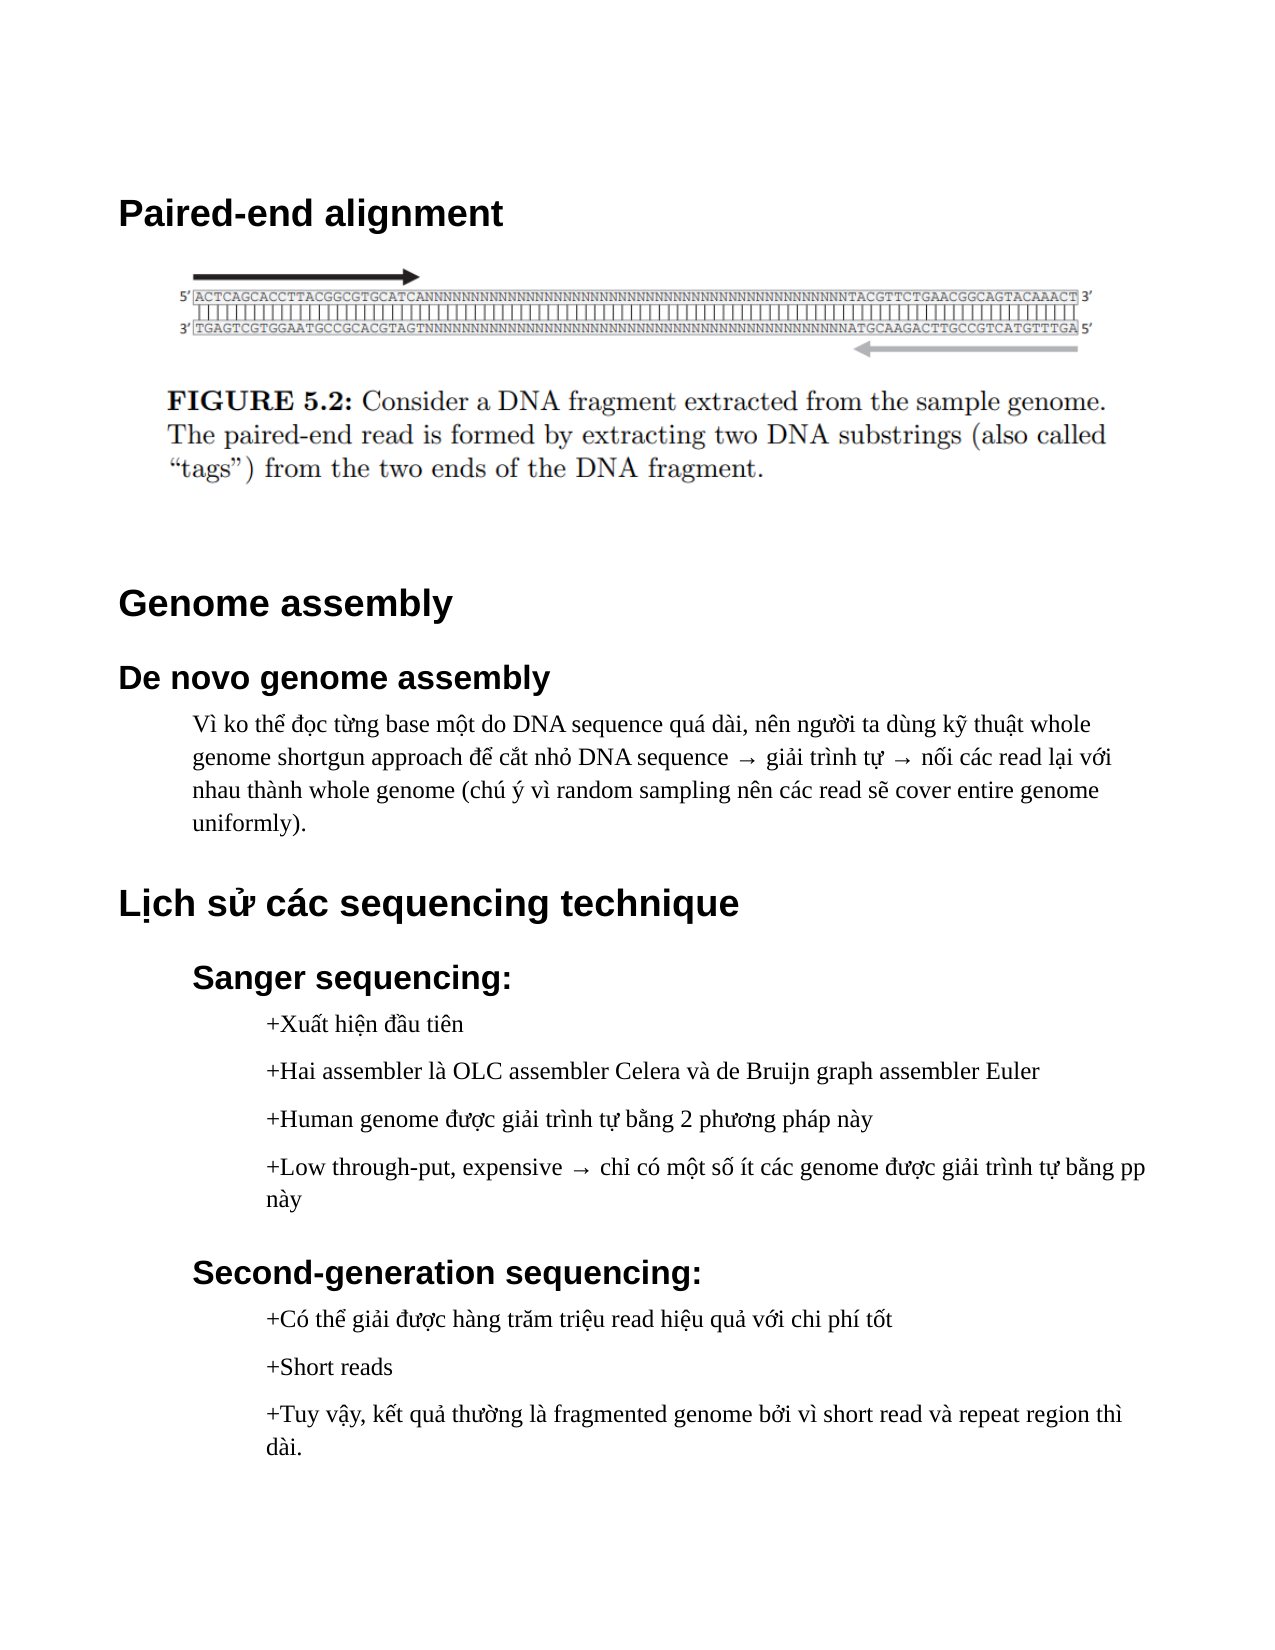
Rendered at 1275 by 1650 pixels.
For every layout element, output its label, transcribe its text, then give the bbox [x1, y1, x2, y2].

subtitle Second-generation sequencing: [118, 1253, 1157, 1292]
picture [152, 246, 1123, 504]
text +Human genome được giải trình tự bằng 2 phương pháp này [118, 1104, 1157, 1133]
text +Có thể giải được hàng trăm triệu read hiệu quả với chi phí tốt [118, 1304, 1157, 1333]
text +Tuy vậy, kết quả thường là fragmented genome bởi vì short read và repeat region thì dài. [118, 1399, 1157, 1461]
text +Low through-put, expensive → chỉ có một số ít các genome được giải trình tự bằng pp này [118, 1152, 1157, 1213]
subtitle Genome assembly [118, 581, 1157, 624]
text Vì ko thể đọc từng base một do DNA sequence quá dài, nên người ta dùng kỹ thuật whole genome shortgun approach để cắt nhỏ DNA sequence → giải trình tự → nối các read lại với nhau thành whole genome (chú ý vì random sampling nên các read sẽ cover entire genome uniformly). [118, 709, 1157, 837]
subtitle Sanger sequencing: [118, 958, 1157, 996]
text +Hai assembler là OLC assembler Celera và de Bruijn graph assembler Euler [118, 1056, 1157, 1085]
subtitle De novo genome assembly [118, 658, 1157, 696]
subtitle Paired-end alignment [118, 191, 1157, 234]
text +Short reads [118, 1352, 1157, 1381]
text +Xuất hiện đầu tiên [118, 1009, 1157, 1037]
subtitle Lịch sử các sequencing technique [118, 881, 1157, 924]
